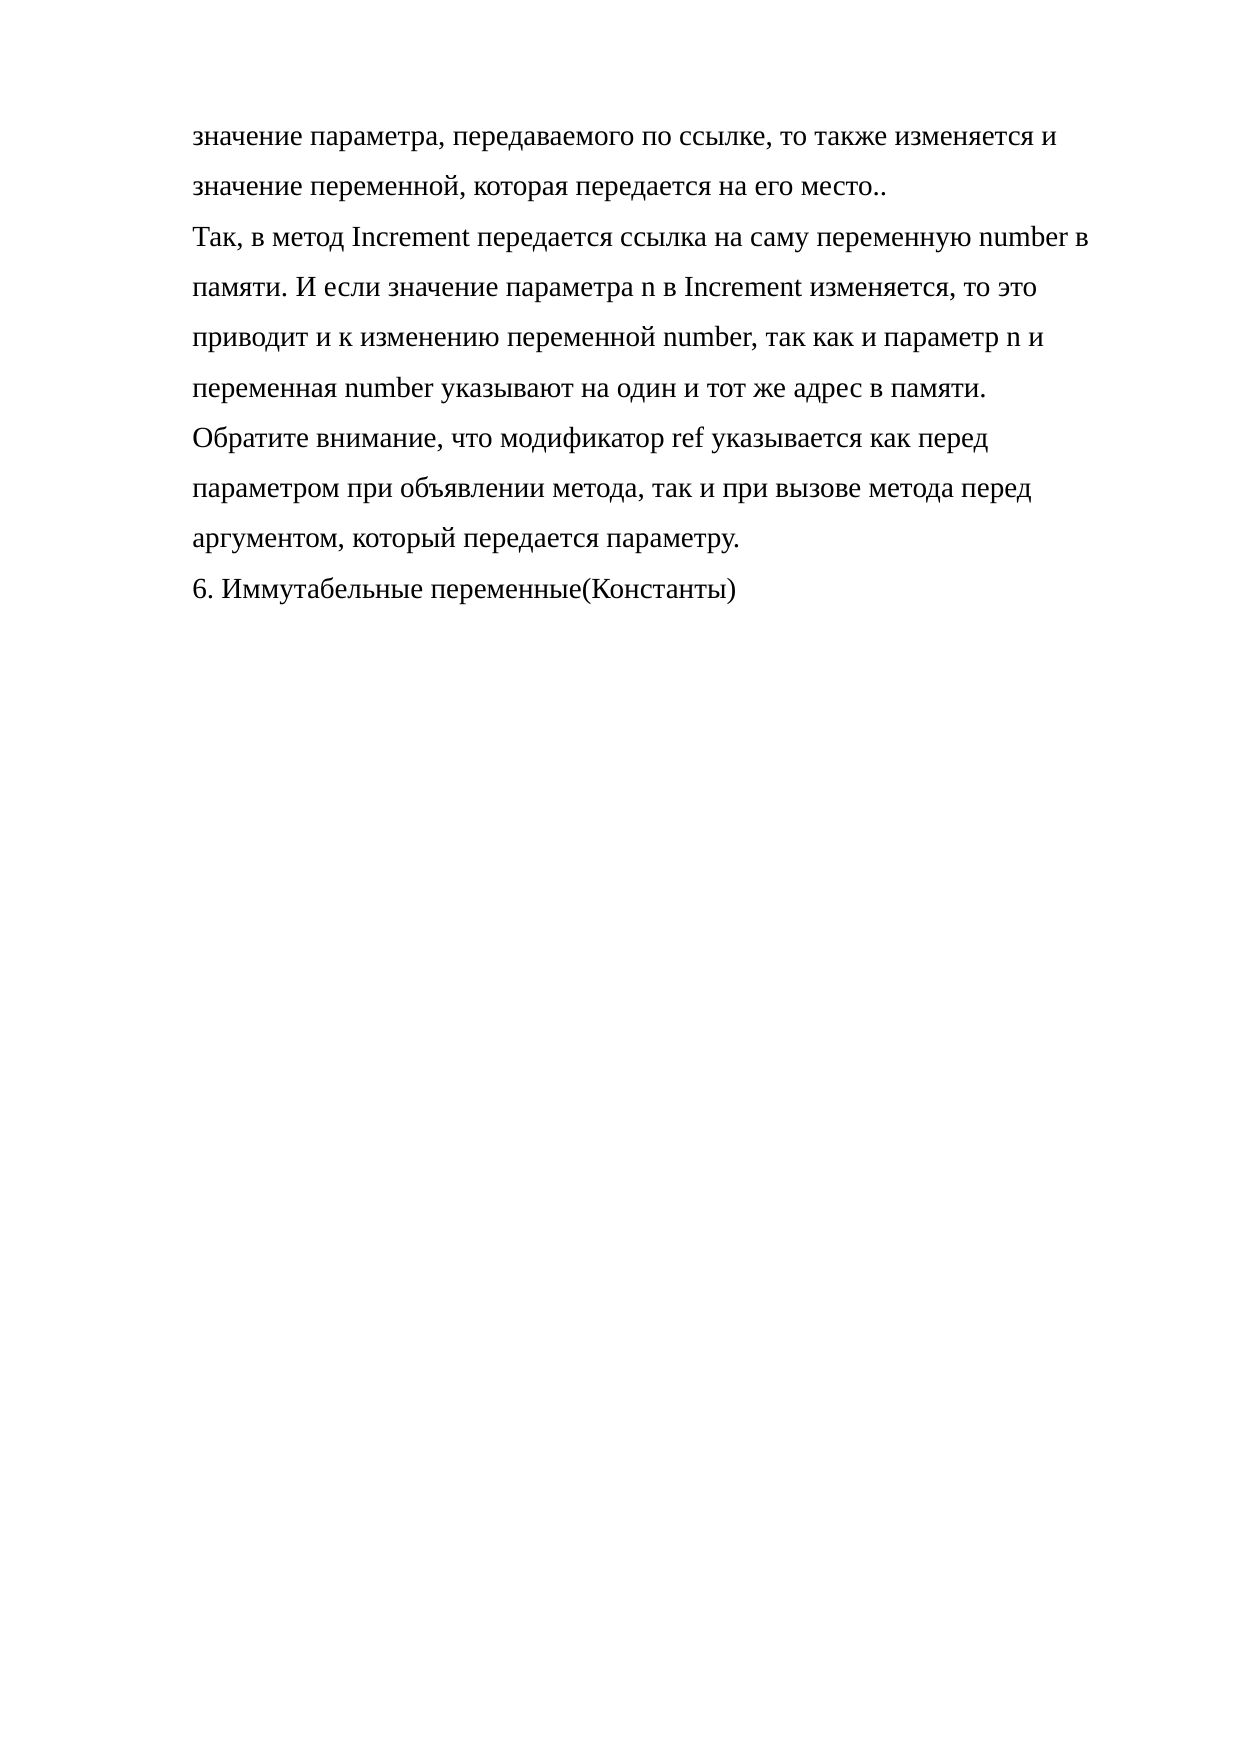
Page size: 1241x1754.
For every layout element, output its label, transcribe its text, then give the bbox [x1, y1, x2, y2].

text 6. Иммутабельные переменные(Константы) [192, 571, 1122, 604]
text значение параметра, передаваемого по ссылке, то также изменяется и значение переменной, которая передается на его место.. [192, 118, 1122, 202]
text Обратите внимание, что модификатор ref указывается как перед параметром при объявлении метода, так и при вызове метода перед аргументом, который передается параметру. [192, 420, 1122, 554]
text Так, в метод Increment передается ссылка на саму переменную number в памяти. И если значение параметра n в Increment изменяется, то это приводит и к изменению переменной number, так как и параметр n и переменная number указывают на один и тот же адрес в памяти. [192, 219, 1122, 403]
